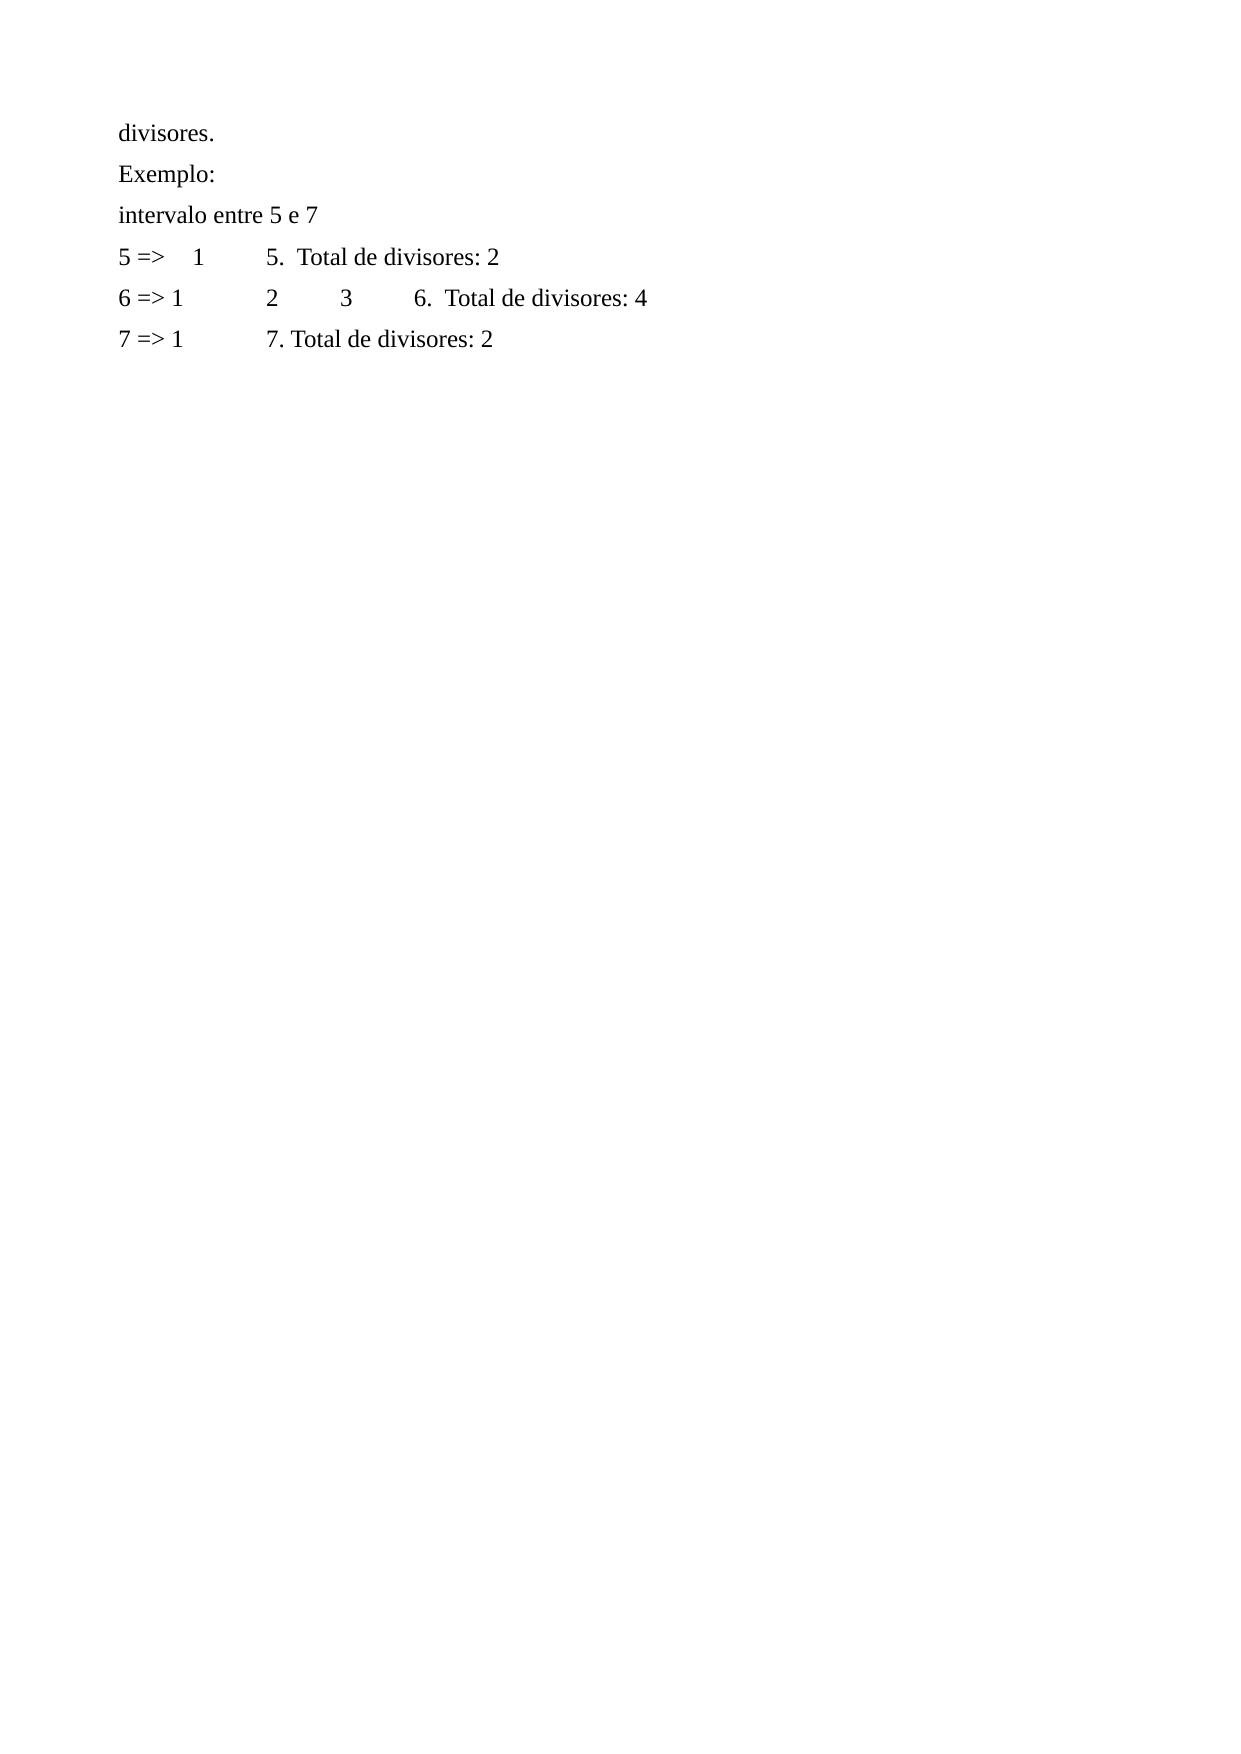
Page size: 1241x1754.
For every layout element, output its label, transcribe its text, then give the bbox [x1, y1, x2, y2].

text Exemplo: [118, 159, 1122, 188]
text 5 => 1 5. Total de divisores: 2 [118, 242, 1122, 271]
text intervalo entre 5 e 7 [118, 201, 1122, 229]
text divisores. [118, 118, 1122, 147]
text 6 => 1 2 3 6. Total de divisores: 4 [118, 283, 1122, 312]
text 7 => 1 7. Total de divisores: 2 [118, 324, 1122, 353]
